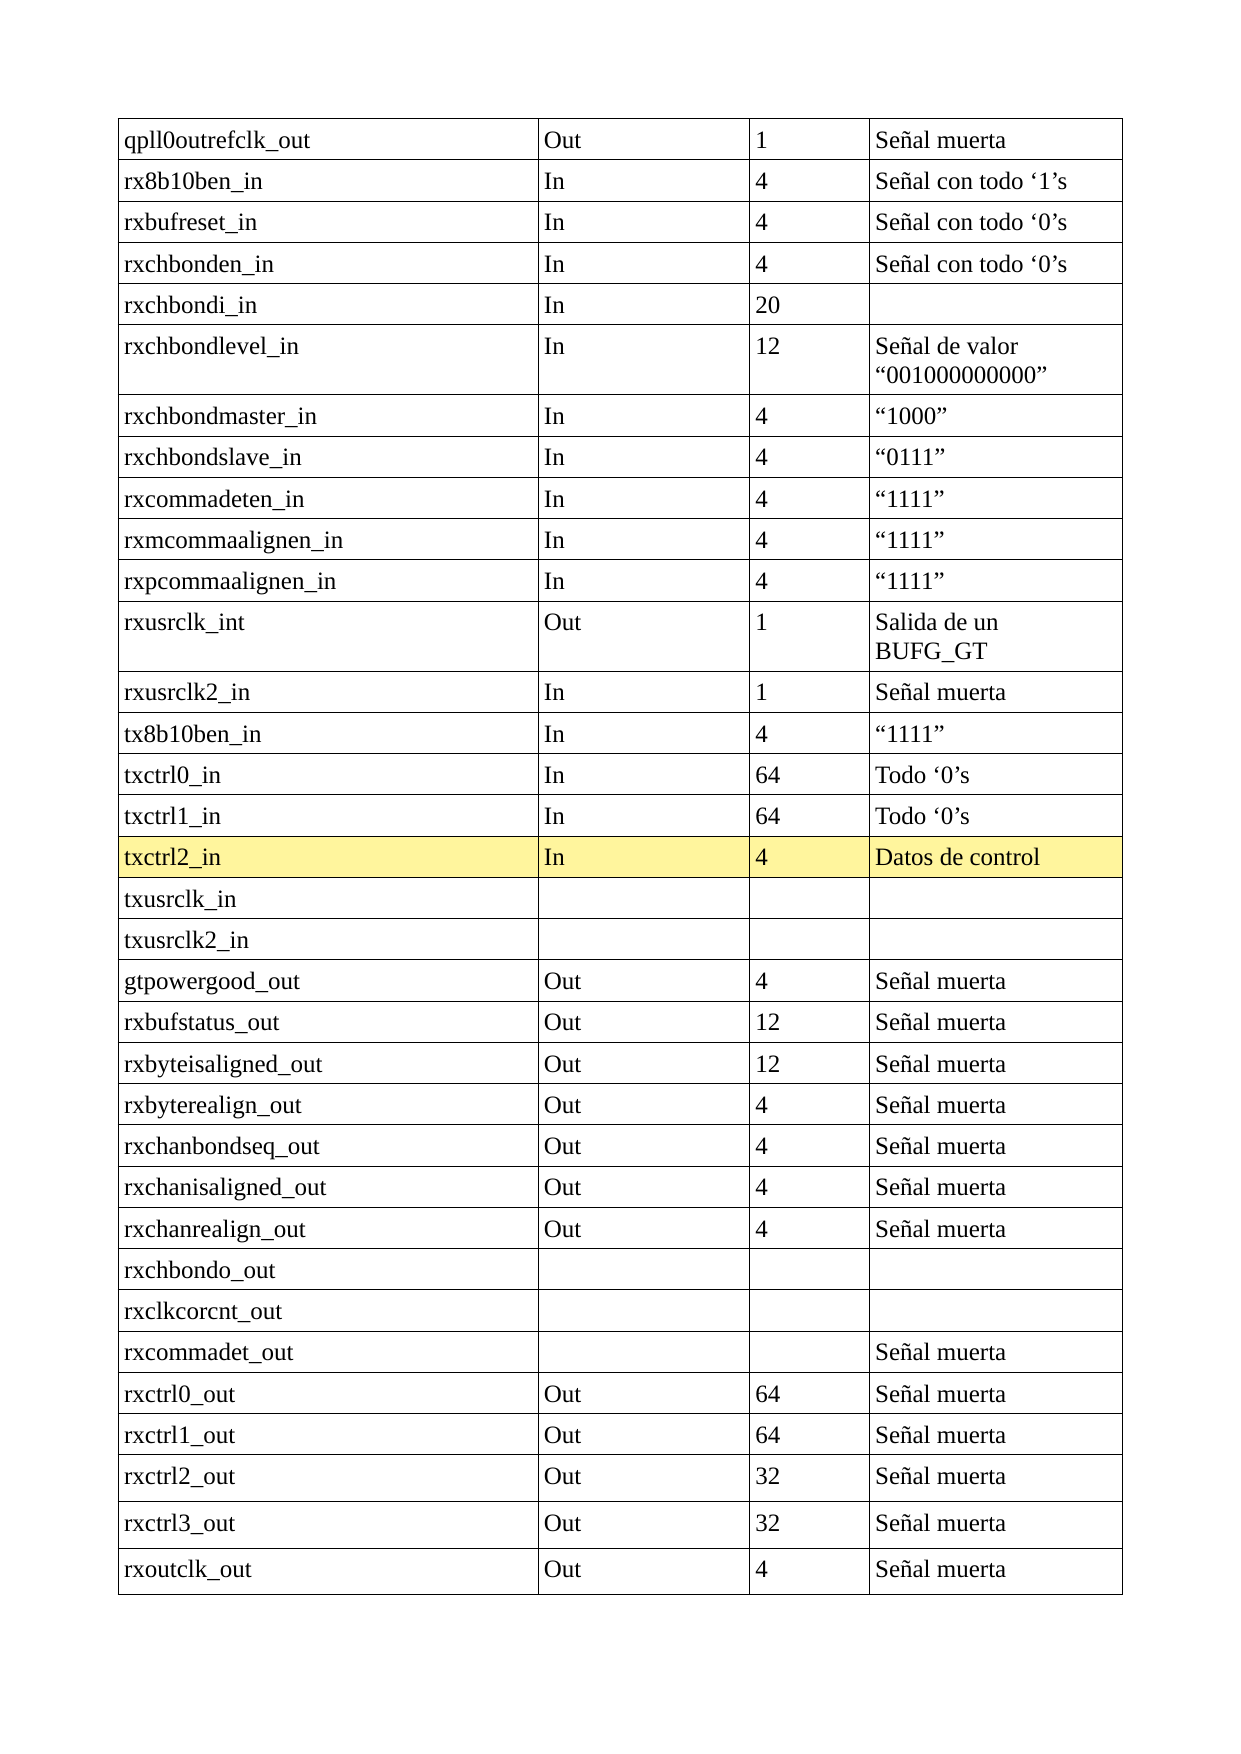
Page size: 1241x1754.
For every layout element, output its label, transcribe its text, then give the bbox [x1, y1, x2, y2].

table_cell 4 [750, 202, 869, 242]
table_cell “1111” [870, 560, 1122, 601]
table_cell Señal muerta [870, 1002, 1122, 1042]
table_cell Señal muerta [870, 1125, 1122, 1166]
table_cell Señal muerta [870, 1167, 1122, 1207]
table_cell In [539, 560, 749, 601]
table_cell [539, 1249, 749, 1289]
table_cell 64 [750, 1414, 869, 1454]
table_cell txctrl0_in [119, 754, 538, 794]
table_cell rxctrl2_out [119, 1455, 538, 1501]
table_cell rxchanbondseq_out [119, 1125, 538, 1166]
table_cell [539, 878, 749, 918]
table_cell In [539, 284, 749, 324]
table_cell 4 [750, 1549, 869, 1594]
table_cell 4 [750, 713, 869, 753]
table_cell Out [539, 1167, 749, 1207]
table_cell rxusrclk2_in [119, 672, 538, 712]
table_cell “1000” [870, 395, 1122, 436]
table_cell Señal muerta [870, 119, 1122, 159]
table_cell rxctrl1_out [119, 1414, 538, 1454]
table_cell 1 [750, 119, 869, 159]
table_cell [539, 919, 749, 959]
table_cell “1111” [870, 519, 1122, 559]
table_cell rxchbondlevel_in [119, 325, 538, 394]
table_cell Señal muerta [870, 1084, 1122, 1124]
table_cell Out [539, 1373, 749, 1413]
table_cell Señal con todo ‘0’s [870, 202, 1122, 242]
table_cell txusrclk_in [119, 878, 538, 918]
table_cell Señal muerta [870, 1414, 1122, 1454]
table_cell In [539, 325, 749, 394]
table_cell 32 [750, 1455, 869, 1501]
table_cell rxusrclk_int [119, 602, 538, 671]
table_cell 4 [750, 437, 869, 477]
table_cell rxchanrealign_out [119, 1208, 538, 1248]
table_cell txctrl2_in [119, 837, 538, 877]
table_cell rxclkcorcnt_out [119, 1290, 538, 1331]
table_cell Out [539, 1208, 749, 1248]
table_cell Out [539, 1502, 749, 1547]
table_cell 4 [750, 1084, 869, 1124]
table_cell Out [539, 602, 749, 671]
table_cell In [539, 795, 749, 836]
table_cell 1 [750, 672, 869, 712]
table_cell tx8b10ben_in [119, 713, 538, 753]
table_cell rxbufreset_in [119, 202, 538, 242]
table_cell gtpowergood_out [119, 960, 538, 1001]
table_cell txctrl1_in [119, 795, 538, 836]
table_cell rxchbonden_in [119, 243, 538, 283]
table_cell In [539, 478, 749, 518]
table_cell Señal muerta [870, 1455, 1122, 1501]
table_cell [750, 1249, 869, 1289]
table_cell [870, 1290, 1122, 1331]
table_cell [870, 919, 1122, 959]
table_cell In [539, 202, 749, 242]
table_cell 4 [750, 395, 869, 436]
table_cell Out [539, 1549, 749, 1594]
table_cell 12 [750, 1043, 869, 1083]
table_cell rxbyteisaligned_out [119, 1043, 538, 1083]
table_cell rxbufstatus_out [119, 1002, 538, 1042]
table_cell 4 [750, 960, 869, 1001]
table_cell rxmcommaalignen_in [119, 519, 538, 559]
table_cell In [539, 837, 749, 877]
table_cell 32 [750, 1502, 869, 1547]
table_cell 4 [750, 478, 869, 518]
table_cell “1111” [870, 713, 1122, 753]
table_cell Señal muerta [870, 1043, 1122, 1083]
table_cell [750, 1290, 869, 1331]
table_cell “0111” [870, 437, 1122, 477]
table_cell [539, 1332, 749, 1372]
table_cell qpll0outrefclk_out [119, 119, 538, 159]
table_cell rxcommadeten_in [119, 478, 538, 518]
table_cell “1111” [870, 478, 1122, 518]
table_cell Todo ‘0’s [870, 754, 1122, 794]
table_cell Out [539, 1414, 749, 1454]
table_cell Out [539, 1043, 749, 1083]
table_cell [870, 284, 1122, 324]
table_cell Out [539, 1455, 749, 1501]
table_cell 4 [750, 560, 869, 601]
table_cell [750, 878, 869, 918]
table_cell 4 [750, 1125, 869, 1166]
table_cell rxchbondmaster_in [119, 395, 538, 436]
table_cell Señal muerta [870, 1502, 1122, 1547]
table_cell Señal muerta [870, 1332, 1122, 1372]
table_cell In [539, 519, 749, 559]
table_cell Out [539, 119, 749, 159]
table_cell Out [539, 1002, 749, 1042]
table_cell rxchbondslave_in [119, 437, 538, 477]
table_cell 64 [750, 1373, 869, 1413]
table_cell [750, 1332, 869, 1372]
table_cell Salida de un BUFG_GT [870, 602, 1122, 671]
table_cell Datos de control [870, 837, 1122, 877]
table_cell rxpcommaalignen_in [119, 560, 538, 601]
table_cell Out [539, 1084, 749, 1124]
table_cell Señal con todo ‘0’s [870, 243, 1122, 283]
table_cell 4 [750, 243, 869, 283]
table_cell 4 [750, 1167, 869, 1207]
table_cell In [539, 160, 749, 201]
table_cell 12 [750, 1002, 869, 1042]
table_cell 64 [750, 754, 869, 794]
table_cell Out [539, 1125, 749, 1166]
table_cell Señal muerta [870, 1549, 1122, 1594]
table_cell rx8b10ben_in [119, 160, 538, 201]
table_cell Out [539, 960, 749, 1001]
table_cell txusrclk2_in [119, 919, 538, 959]
table_cell rxbyterealign_out [119, 1084, 538, 1124]
table_cell [870, 878, 1122, 918]
table_cell rxchbondo_out [119, 1249, 538, 1289]
table_cell In [539, 672, 749, 712]
table_cell 64 [750, 795, 869, 836]
table_cell In [539, 437, 749, 477]
table_cell 12 [750, 325, 869, 394]
table_cell In [539, 713, 749, 753]
table_cell rxoutclk_out [119, 1549, 538, 1594]
table_cell 4 [750, 519, 869, 559]
table_cell [539, 1290, 749, 1331]
table_cell rxchanisaligned_out [119, 1167, 538, 1207]
table_cell rxcommadet_out [119, 1332, 538, 1372]
table_cell In [539, 754, 749, 794]
table_cell 4 [750, 1208, 869, 1248]
table_cell In [539, 243, 749, 283]
table_cell [750, 919, 869, 959]
table_cell Señal muerta [870, 672, 1122, 712]
table_cell 4 [750, 837, 869, 877]
table_cell rxchbondi_in [119, 284, 538, 324]
table_cell 4 [750, 160, 869, 201]
table_cell Todo ‘0’s [870, 795, 1122, 836]
table_cell Señal muerta [870, 960, 1122, 1001]
table_cell rxctrl3_out [119, 1502, 538, 1547]
table_cell 20 [750, 284, 869, 324]
table_cell rxctrl0_out [119, 1373, 538, 1413]
table_cell 1 [750, 602, 869, 671]
table_cell In [539, 395, 749, 436]
table_cell Señal muerta [870, 1373, 1122, 1413]
table_cell [870, 1249, 1122, 1289]
table_cell Señal muerta [870, 1208, 1122, 1248]
table_cell Señal con todo ‘1’s [870, 160, 1122, 201]
table_cell Señal de valor “001000000000” [870, 325, 1122, 394]
